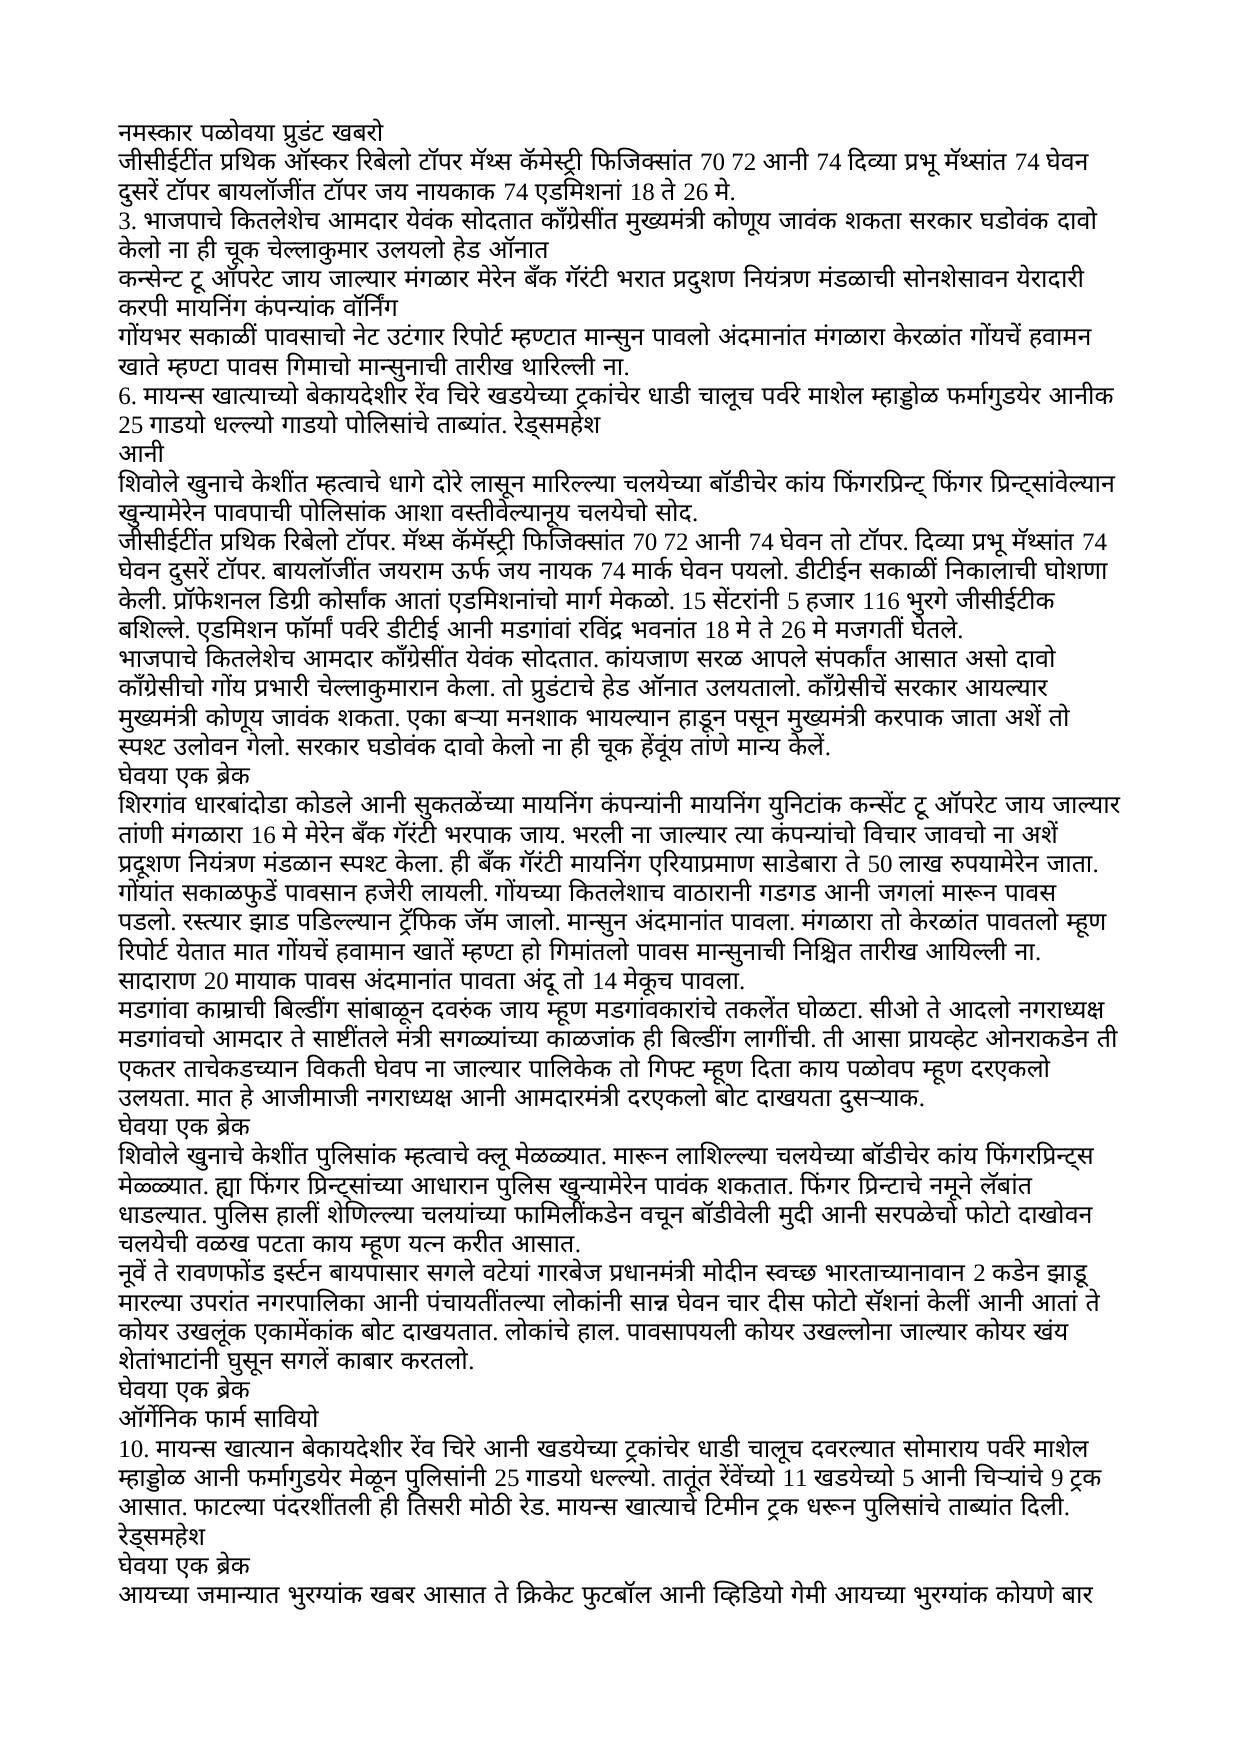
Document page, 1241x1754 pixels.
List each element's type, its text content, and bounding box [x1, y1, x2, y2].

text 3. भाजपाचे कितलेशेच आमदार येवंक सोदतात कॉंग्रेसींत मुख्यमंत्री कोणूय जावंक शकता सरकार घडोवंक दावो केलो ना ही चूक चेल्लाकुमार उलयलो हेड ऑनात [118, 206, 1122, 264]
text कन्सेन्ट टू ऑपरेट जाय जाल्यार मंगळार मेरेन बॅंक गॅरंटी भरात प्रदुशण नियंत्रण मंडळाची सोनशेसावन येरादारी करपी मायनिंग कंपन्यांक वॉर्निंग [118, 264, 1122, 323]
text मडगांवा काम्राची बिल्डींग सांबाळून दवरुंक जाय म्हूण मडगांवकारांचे तकलेंत घोळटा. सीओ ते आदलो नगराध्यक्ष मडगांवचो आमदार ते साष्टींतले मंत्री सगळ्यांच्या काळजांक ही बिल्डींग लागींची. ती आसा प्रायव्हेट ओनराकडेन ती एकतर ताचेकडच्यान विकती घेवप ना जाल्यार पालिकेक तो गिफ्ट म्हूण दिता काय पळोवप म्हूण दरएकलो उलयता. मात हे आजीमाजी नगराध्यक्ष आनी आमदारमंत्री दरएकलो बोट दाखयता दुसऱ्याक. [118, 995, 1122, 1112]
text शिवोले खुनाचे केशींत पुलिसांक म्हत्वाचे क्लू मेळळ्यात. मारून लाशिल्ल्या चलयेच्या बॉडीचेर कांय फिंगरप्रिन्ट्स मेळ्ळ्यात. ह्या फिंगर प्रिन्ट्सांच्या आधारान पुलिस खुन्यामेरेन पावंक शकतात. फिंगर प्रिन्टाचे नमूने लॅबांत धाडल्यात. पुलिस हालीं शेणिल्ल्या चलयांच्या फामिलींकडेन वचून बॉडीवेली मुदी आनी सरपळेचो फोटो दाखोवन चलयेची वळख पटता काय म्हूण यत्न करीत आसात. [118, 1141, 1122, 1258]
text 10. मायन्स खात्यान बेकायदेशीर रेंव चिरे आनी खडयेच्या ट्रकांचेर धाडी चालूच दवरल्यात सोमाराय पर्वरे माशेल म्हाड्डोळ आनी फर्मागुडयेर मेळून पुलिसांनी 25 गाडयो धल्ल्यो. तातूंत रेंवेंच्यो 11 खडयेच्यो 5 आनी चिऱ्यांचे 9 ट्रक आसात. फाटल्या पंदरशींतली ही तिसरी मोठी रेड. मायन्स खात्याचे टिमीन ट्रक धरून पुलिसांचे ताब्यांत दिली. रेड्समहेश [118, 1434, 1122, 1551]
text जीसीईटींत प्रथिक ऑस्कर रिबेलो टॉपर मॅथ्स कॅमेस्ट्री फिजिक्सांत 70 72 आनी 74 दिव्या प्रभू मॅथ्सांत 74 घेवन दुसरें टॉपर बायलॉजींत टॉपर जय नायकाक 74 एडमिशनां 18 ते 26 मे. [118, 147, 1122, 206]
text घेवया एक ब्रेक [118, 761, 1122, 791]
text ऑर्गेनिक फार्म सावियो [118, 1405, 1122, 1434]
text आयच्या जमान्यात भुरग्यांक खबर आसात ते क्रिकेट फुटबॉल आनी व्हिडियो गेमी आयच्या भुरग्यांक कोयणे बार [118, 1580, 1122, 1609]
text नमस्कार पळोवया प्रुडंट खबरो [118, 118, 1122, 147]
text घेवया एक ब्रेक [118, 1376, 1122, 1405]
text गोंयभर सकाळीं पावसाचो नेट उटंगार रिपोर्ट म्हण्टात मान्सुन पावलो अंदमानांत मंगळारा केरळांत गोंयचें हवामन खाते म्हण्टा पावस गिमाचो मान्सुनाची तारीख थारिल्ली ना. [118, 323, 1122, 381]
text शिरगांव धारबांदोडा कोडले आनी सुकतळेंच्या मायनिंग कंपन्यांनी मायनिंग युनिटांक कन्सेंट टू ऑपरेट जाय जाल्यार तांणी मंगळारा 16 मे मेरेन बँक गॅरंटी भरपाक जाय. भरली ना जाल्यार त्या कंपन्यांचो विचार जावचो ना अशें प्रदूशण नियंत्रण मंडळान स्पश्ट केला. ही बॅंक गॅरंटी मायनिंग एरियाप्रमाण साडेबारा ते 50 लाख रुपयामेरेन जाता. [118, 791, 1122, 878]
text 6. मायन्स खात्याच्यो बेकायदेशीर रेंव चिरे खडयेच्या ट्रकांचेर धाडी चालूच पर्वरे माशेल म्हाड्डोळ फर्मागुडयेर आनीक 25 गाडयो धल्ल्यो गाडयो पोलिसांचे ताब्यांत. रेड्समहेश [118, 381, 1122, 439]
text आनी [118, 439, 1122, 469]
text भाजपाचे कितलेशेच आमदार कॉंग्रेसींत येवंक सोदतात. कांयजाण सरळ आपले संपर्कांत आसात असो दावो कॉंग्रेसीचो गोंय प्रभारी चेल्लाकुमारान केला. तो प्रुडंटाचे हेड ऑनात उलयतालो. कॉंग्रेसीचें सरकार आयल्यार मुख्यमंत्री कोणूय जावंक शकता. एका बऱ्या मनशाक भायल्यान हाडून पसून मुख्यमंत्री करपाक जाता अशें तो स्पश्ट उलोवन गेलो. सरकार घडोवंक दावो केलो ना ही चूक हेंवूंय तांणे मान्य केलें. [118, 644, 1122, 761]
text घेवया एक ब्रेक [118, 1551, 1122, 1580]
text घेवया एक ब्रेक [118, 1112, 1122, 1141]
text शिवोले खुनाचे केशींत म्हत्वाचे धागे दोरे लासून मारिल्ल्या चलयेच्या बॉडीचेर कांय फिंगरप्रिन्ट् फिंगर प्रिन्ट्सांवेल्यान खुन्यामेरेन पावपाची पोलिसांक आशा वस्तीवेल्यानूय चलयेचो सोद. [118, 469, 1122, 527]
text जीसीईटींत प्रथिक रिबेलो टॉपर. मॅथ्स कॅमॅस्ट्री फिजिक्सांत 70 72 आनी 74 घेवन तो टॉपर. दिव्या प्रभू मॅथ्सांत 74 घेवन दुसरें टॉपर. बायलॉजींत जयराम ऊर्फ जय नायक 74 मार्क घेवन पयलो. डीटीईन सकाळीं निकालाची घोशणा केली. प्रॉफेशनल डिग्री कोर्सांक आतां एडमिशनांचो मार्ग मेकळो. 15 सेंटरांनी 5 हजार 116 भुरगे जीसीईटीक बशिल्ले. एडमिशन फॉर्मां पर्वरे डीटीई आनी मडगांवां रविंद्र भवनांत 18 मे ते 26 मे मजगतीं घेतले. [118, 527, 1122, 644]
text नूवें ते रावणफोंड इर्स्टन बायपासार सगले वटेयां गारबेज प्रधानमंत्री मोदीन स्वच्छ भारताच्यानावान 2 कडेन झाडू मारल्या उपरांत नगरपालिका आनी पंचायतींतल्या लोकांनी सान्न घेवन चार दीस फोटो सॅशनां केलीं आनी आतां ते कोयर उखलूंक एकामेंकांक बोट दाखयतात. लोकांचे हाल. पावसापयली कोयर उखल्लोना जाल्यार कोयर खंय शेतांभाटांनी घुसून सगलें काबार करतलो. [118, 1258, 1122, 1376]
text गोंयांत सकाळफुडें पावसान हजेरी लायली. गोंयच्या कितलेशाच वाठारानी गडगड आनी जगलां मारून पावस पडलो. रस्त्यार झाड पडिल्ल्यान ट्रॅफिक जॅम जालो. मान्सुन अंदमानांत पावला. मंगळारा तो केरळांत पावतलो म्हूण रिपोर्ट येतात मात गोंयचें हवामान खातें म्हण्टा हो गिमांतलो पावस मान्सुनाची निश्चित तारीख आयिल्ली ना. सादाराण 20 मायाक पावस अंदमानांत पावता अंदू तो 14 मेकूच पावला. [118, 878, 1122, 995]
